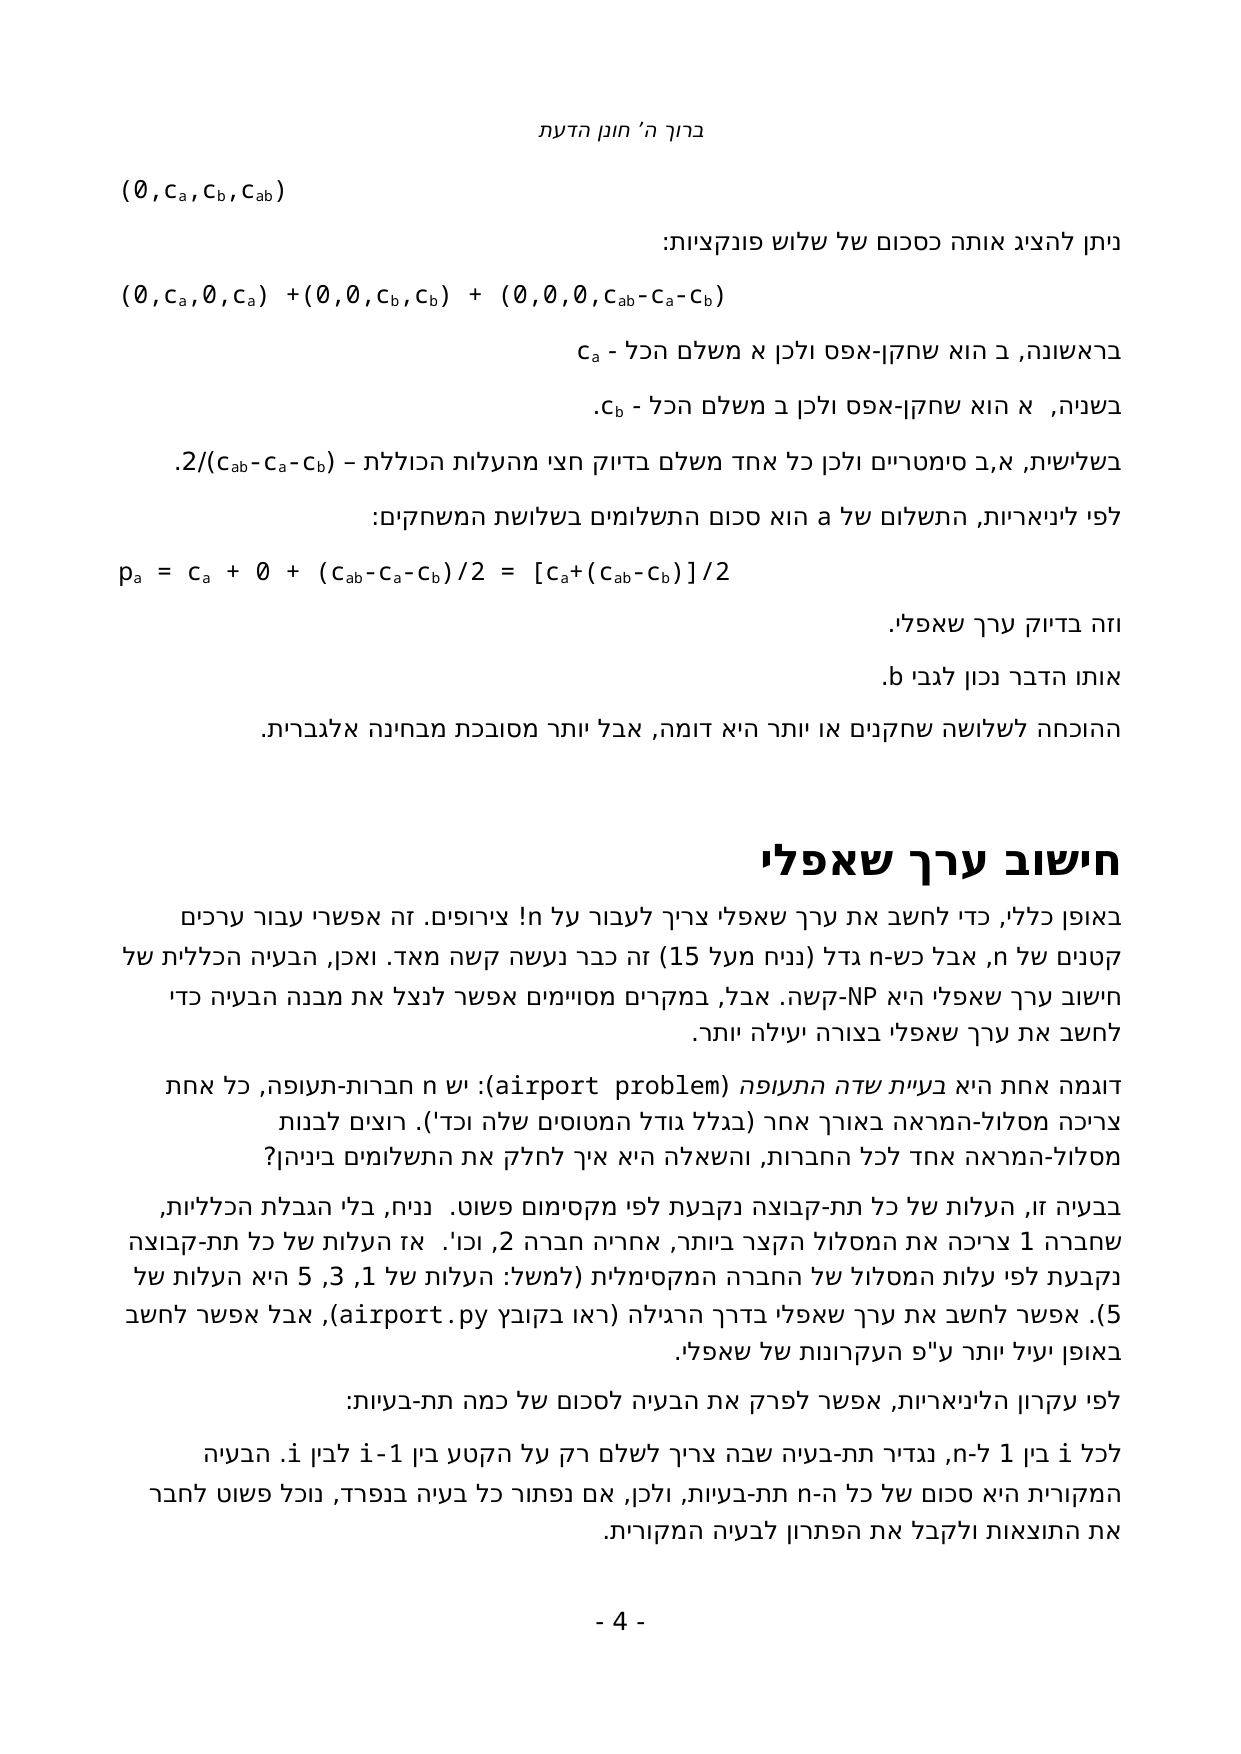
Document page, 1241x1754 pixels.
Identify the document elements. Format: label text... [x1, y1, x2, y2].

text לכל i בין 1 ל-n, נגדיר תת-בעיה שבה צריך לשלם רק על הקטע בין i-1 לבין i. הבעיה המקורית היא סכום של כל ה-n תת-בעיות, ולכן, אם נפתור כל בעיה בנפרד, נוכל פשוט לחבר את התוצאות ולקבל את הפתרון לבעיה המקורית. [118, 1436, 1122, 1545]
text באופן כללי, כדי לחשב את ערך שאפלי צריך לעבור על n! צירופים. זה אפשרי עבור ערכים קטנים של n, אבל כש-n גדל (נניח מעל 15) זה כבר נעשה קשה מאד. ואכן, הבעיה הכללית של חישוב ערך שאפלי היא NP-קשה. אבל, במקרים מסויימים אפשר לנצל את מבנה הבעיה כדי לחשב את ערך שאפלי בצורה יעילה יותר. [118, 898, 1122, 1047]
text (0,ca,cb,cab) [118, 172, 1122, 206]
text (0,ca,0,ca) +(0,0,cb,cb) + (0,0,0,cab-ca-cb) [118, 277, 1122, 311]
text אותו הדבר נכון לגבי b. [118, 659, 1122, 693]
text לפי ליניאריות, התשלום של a הוא סכום התשלומים בשלושת המשחקים: [118, 498, 1122, 533]
subtitle חישוב ערך שאפלי [118, 835, 1122, 886]
text לפי עקרון הליניאריות, אפשר לפרק את הבעיה לסכום של כמה תת-בעיות: [118, 1387, 1122, 1416]
text בבעיה זו, העלות של כל תת-קבוצה נקבעת לפי מקסימום פשוט. נניח, בלי הגבלת הכלליות, שחברה 1 צריכה את המסלול הקצר ביותר, אחריה חברה 2, וכו'. אז העלות של כל תת-קבוצה נקבעת לפי עלות המסלול של החברה המקסימלית (למשל: העלות של 1, 3, 5 היא העלות של 5). אפשר לחשב את ערך שאפלי בדרך הרגילה (ראו בקובץ airport.py), אבל אפשר לחשב באופן יעיל יותר ע"פ העקרונות של שאפלי. [118, 1192, 1122, 1366]
text וזה בדיוק ערך שאפלי. [118, 609, 1122, 638]
text בשלישית, א,ב סימטריים ולכן כל אחד משלם בדיוק חצי מהעלות הכוללת – (cab-ca-cb)/2. [118, 443, 1122, 477]
text ההוכחה לשלושה שחקנים או יותר היא דומה, אבל יותר מסובכת מבחינה אלגברית. [118, 714, 1122, 743]
text בראשונה, ב הוא שחקן-אפס ולכן א משלם הכל - ca [118, 332, 1122, 366]
text pa = ca + 0 + (cab-ca-cb)/2 = [ca+(cab-cb)]/2 [118, 554, 1122, 588]
text דוגמה אחת היא בעיית שדה התעופה (airport problem): יש n חברות-תעופה, כל אחת צריכה מסלול-המראה באורך אחר (בגלל גודל המטוסים שלה וכד'). רוצים לבנות מסלול-המראה אחד לכל החברות, והשאלה היא איך לחלק את התשלומים ביניהן? [118, 1068, 1122, 1172]
text בשניה, א הוא שחקן-אפס ולכן ב משלם הכל - cb. [118, 388, 1122, 422]
text ניתן להציג אותה כסכום של שלוש פונקציות: [118, 227, 1122, 256]
